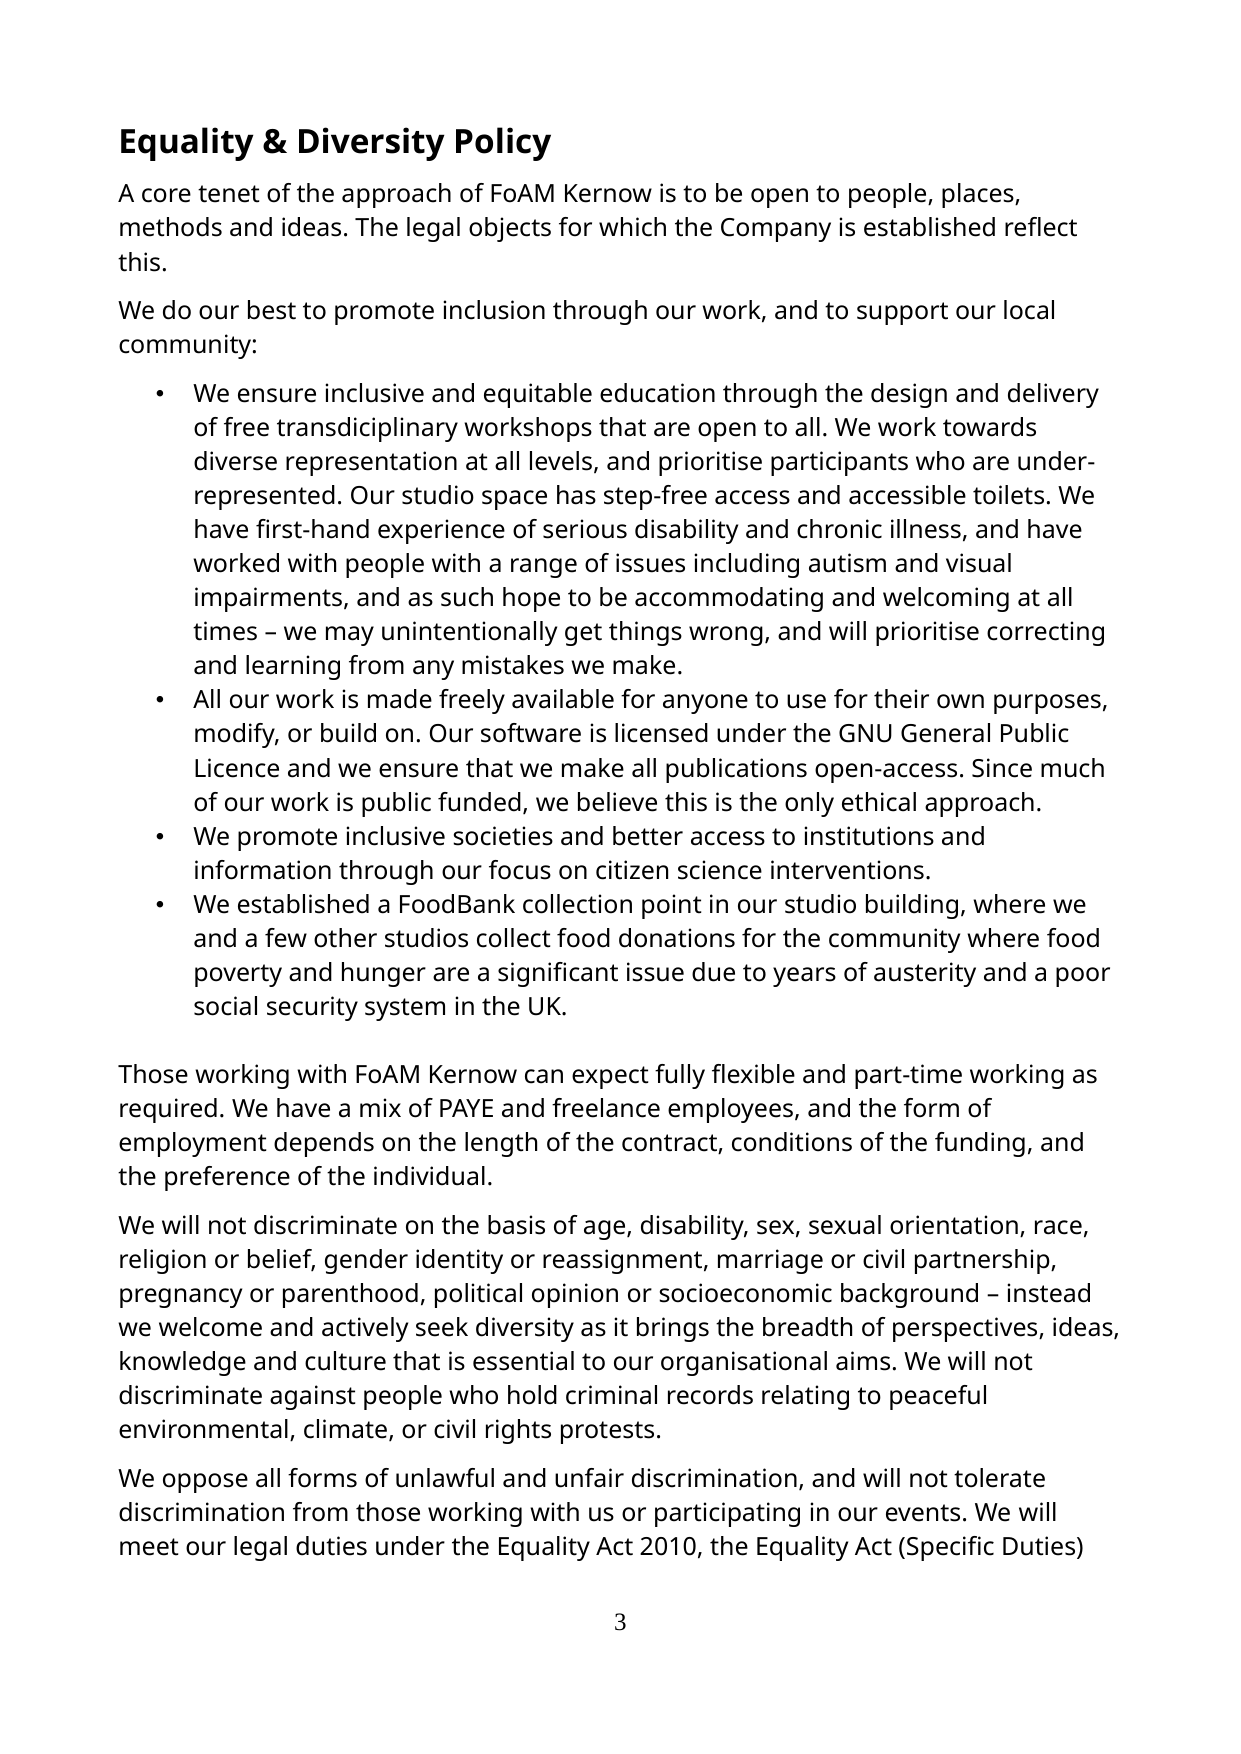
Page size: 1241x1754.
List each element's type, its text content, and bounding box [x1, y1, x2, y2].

text A core tenet of the approach of FoAM Kernow is to be open to people, places, methods and ideas. The legal objects for which the Company is established reflect this. [118, 176, 1122, 278]
text We do our best to promote inclusion through our work, and to support our local community: [118, 293, 1122, 361]
list We ensure inclusive and equitable education through the design and delivery of free transdiciplinary workshops that are open to all. We work towards diverse representation at all levels, and prioritise participants who are under-represented. Our studio space has step-free access and accessible toilets. We have first-hand experience of serious disability and chronic illness, and have worked with people with a range of issues including autism and visual impairments, and as such hope to be accommodating and welcoming at all times – we may unintentionally get things wrong, and will prioritise correcting and learning from any mistakes we make. [156, 376, 1122, 682]
list All our work is made freely available for anyone to use for their own purposes, modify, or build on. Our software is licensed under the GNU General Public Licence and we ensure that we make all publications open-access. Since much of our work is public funded, we believe this is the only ethical approach. [156, 682, 1122, 818]
list We promote inclusive societies and better access to institutions and information through our focus on citizen science interventions. [156, 818, 1122, 886]
text We oppose all forms of unlawful and unfair discrimination, and will not tolerate discrimination from those working with us or participating in our events. We will meet our legal duties under the Equality Act 2010, the Equality Act (Specific Duties) [118, 1461, 1122, 1563]
subtitle Equality & Diversity Policy [118, 118, 1122, 163]
text Those working with FoAM Kernow can expect fully flexible and part-time working as required. We have a mix of PAYE and freelance employees, and the form of employment depends on the length of the contract, conditions of the funding, and the preference of the individual. [118, 1057, 1122, 1193]
text We will not discriminate on the basis of age, disability, sex, sexual orientation, race, religion or belief, gender identity or reassignment, marriage or civil partnership, pregnancy or parenthood, political opinion or socioeconomic background – instead we welcome and actively seek diversity as it brings the breadth of perspectives, ideas, knowledge and culture that is essential to our organisational aims. We will not discriminate against people who hold criminal records relating to peaceful environmental, climate, or civil rights protests. [118, 1208, 1122, 1446]
list We established a FoodBank collection point in our studio building, where we and a few other studios collect food donations for the community where food poverty and hunger are a significant issue due to years of austerity and a poor social security system in the UK. [156, 886, 1122, 1023]
